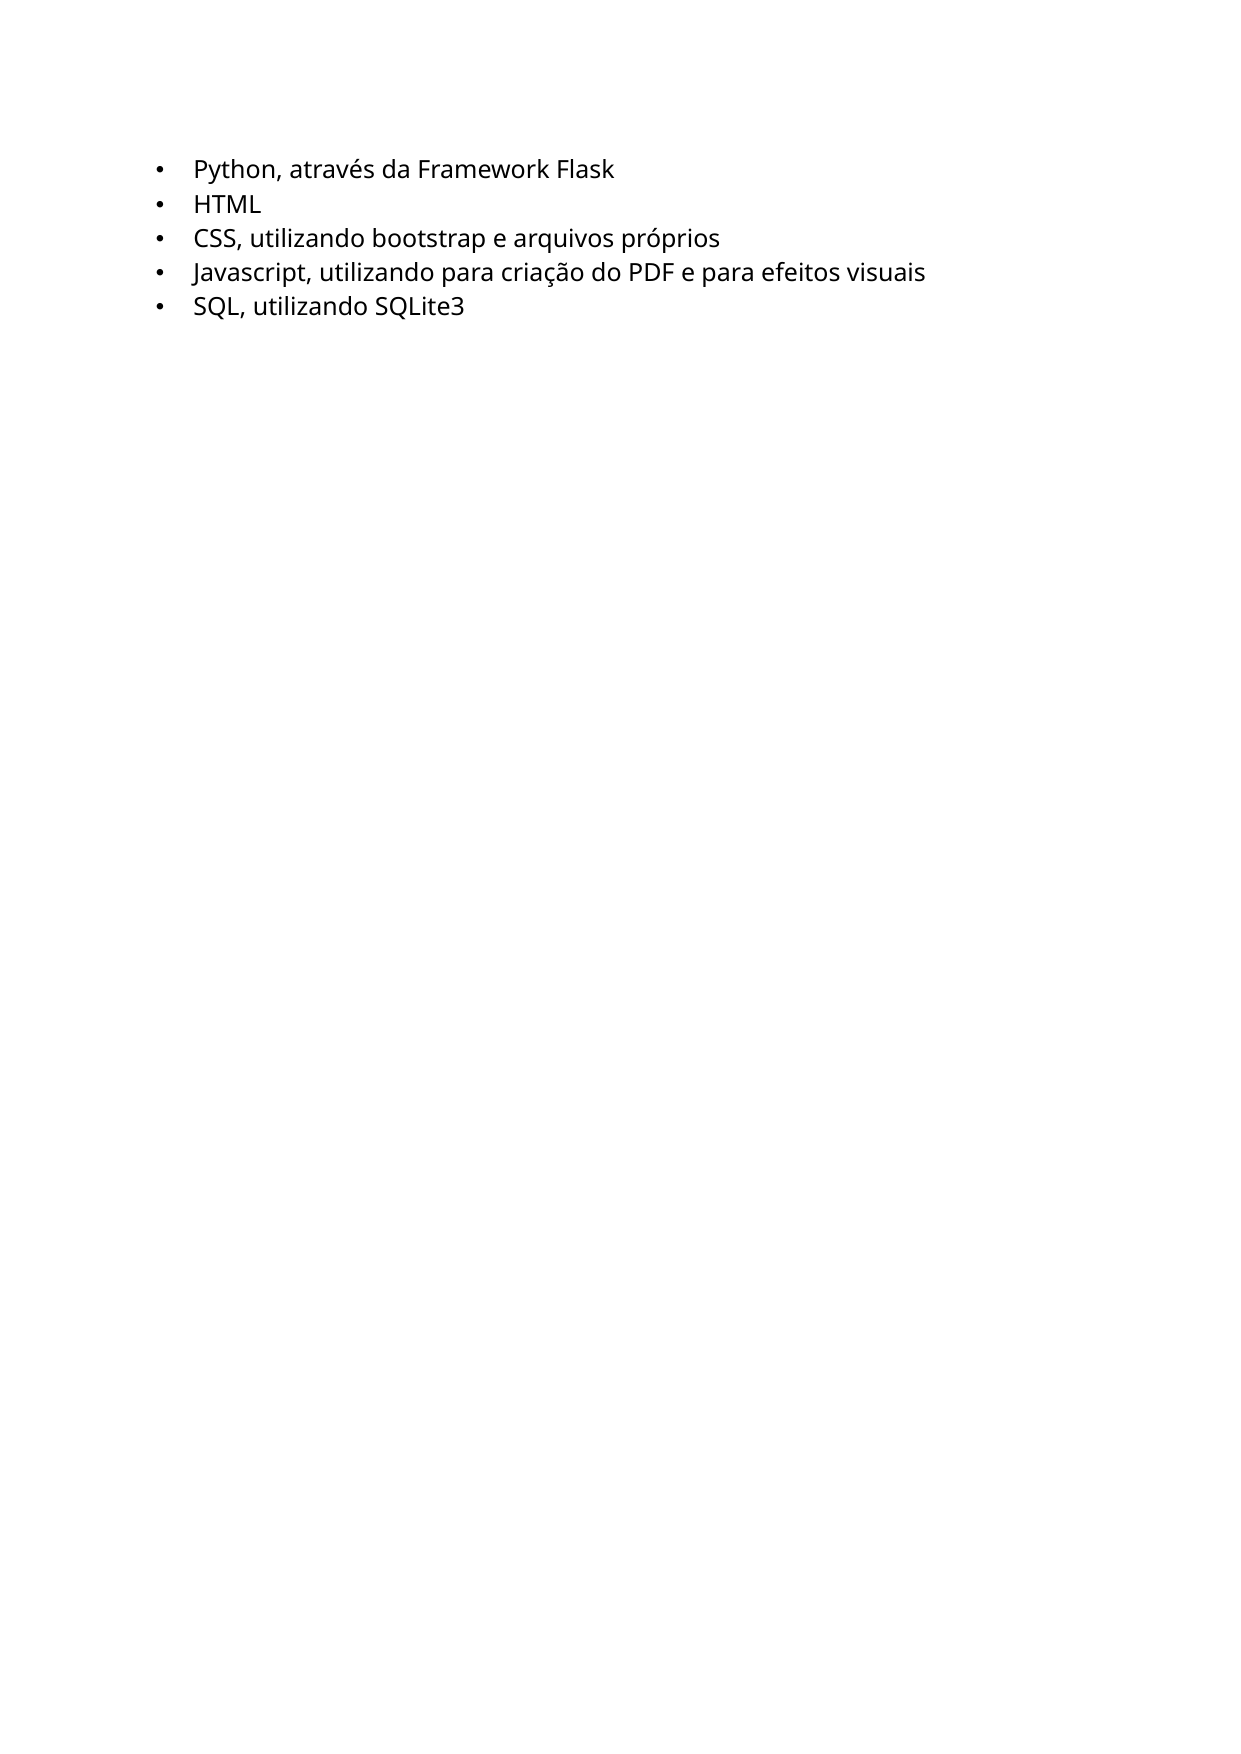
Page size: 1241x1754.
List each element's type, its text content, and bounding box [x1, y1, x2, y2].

list Javascript, utilizando para criação do PDF e para efeitos visuais [156, 254, 1122, 288]
list Python, através da Framework Flask [156, 152, 1122, 186]
list CSS, utilizando bootstrap e arquivos próprios [156, 220, 1122, 254]
list HTML [156, 186, 1122, 220]
list SQL, utilizando SQLite3 [156, 288, 1122, 322]
